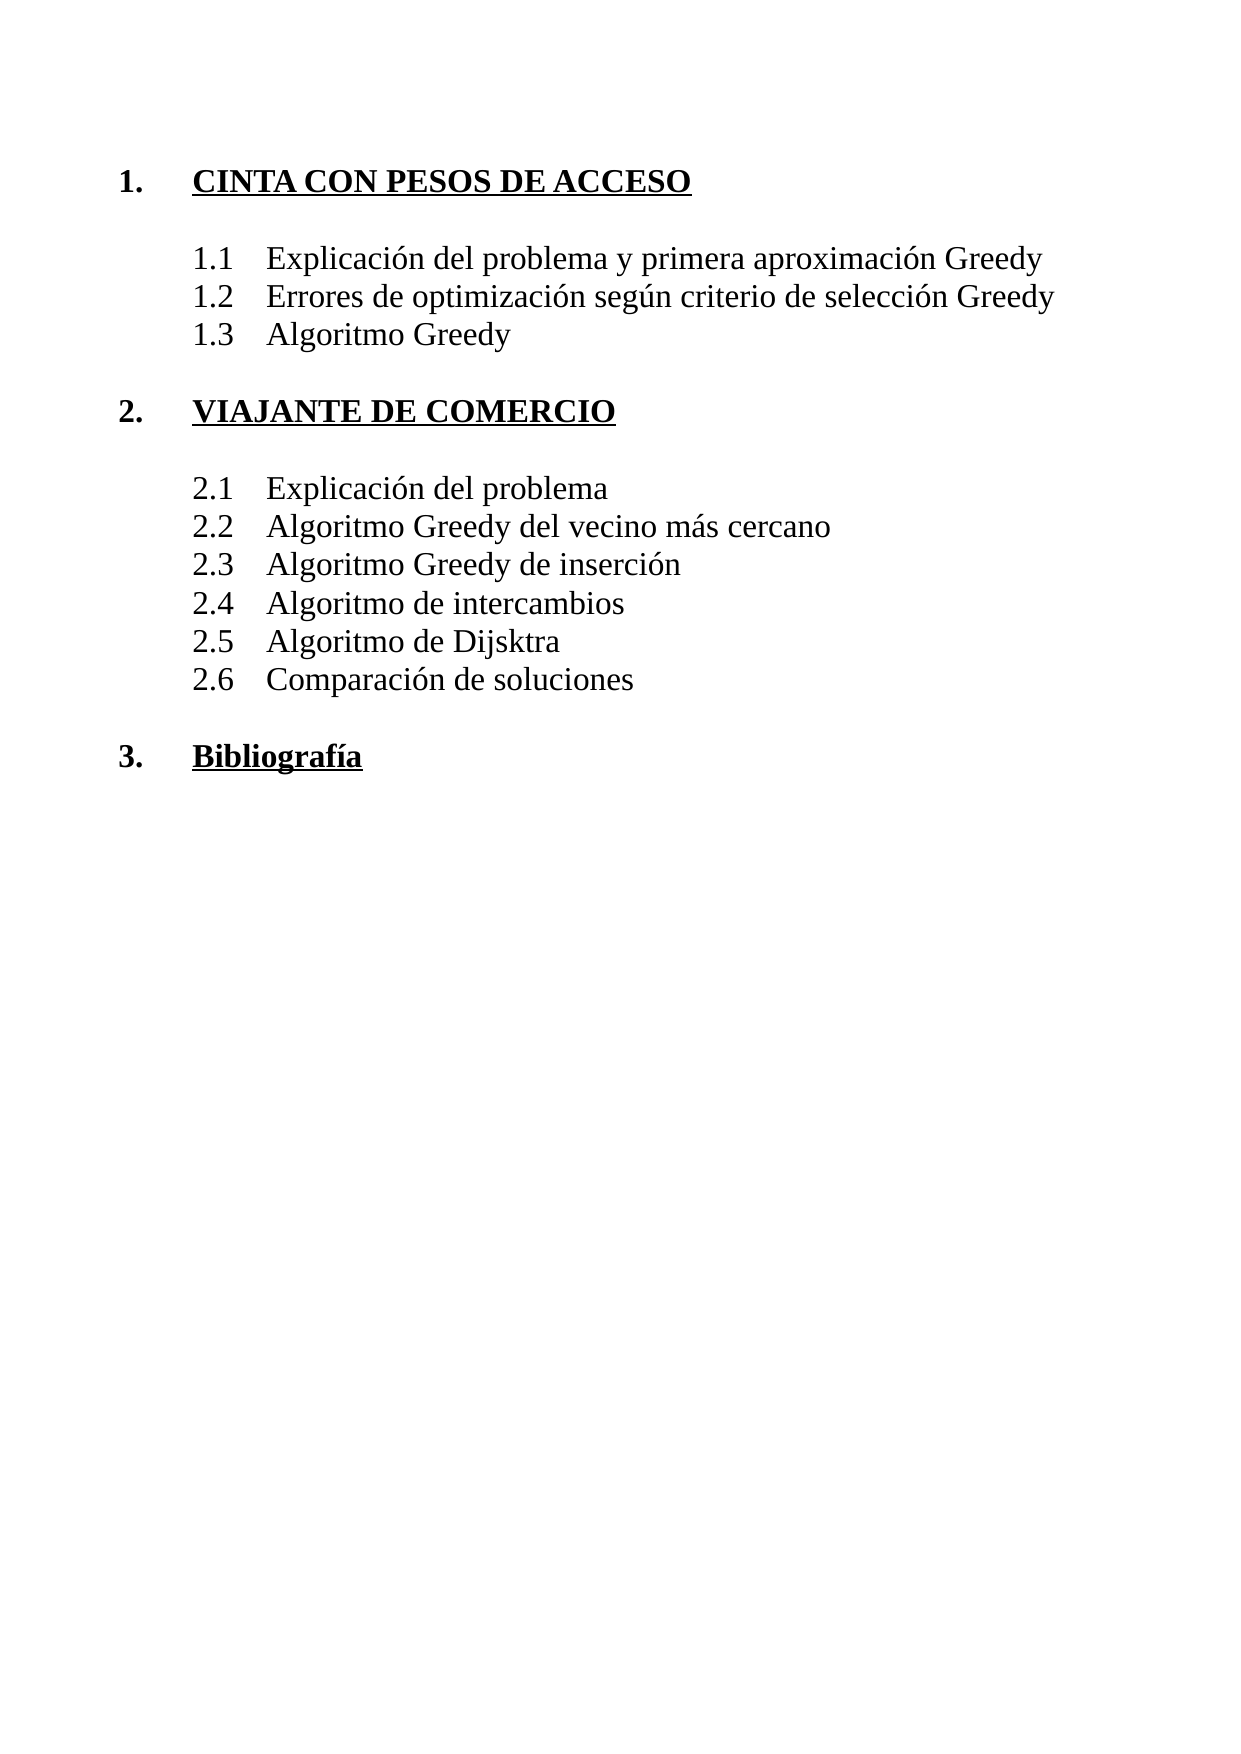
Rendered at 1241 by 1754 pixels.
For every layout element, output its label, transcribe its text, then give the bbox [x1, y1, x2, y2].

text 1. CINTA CON PESOS DE ACCESO [118, 161, 1122, 199]
text 2. VIAJANTE DE COMERCIO [118, 391, 1122, 429]
text 2.3 Algoritmo Greedy de inserción [118, 544, 1122, 583]
text 2.5 Algoritmo de Dijsktra [118, 621, 1122, 659]
text 2.2 Algoritmo Greedy del vecino más cercano [118, 506, 1122, 544]
text 2.1 Explicación del problema [118, 468, 1122, 506]
text 1.2 Errores de optimización según criterio de selección Greedy [118, 276, 1122, 314]
text 3. Bibliografía [118, 736, 1122, 774]
text 1.1 Explicación del problema y primera aproximación Greedy [118, 238, 1122, 276]
text 1.3 Algoritmo Greedy [118, 314, 1122, 353]
text 2.4 Algoritmo de intercambios [118, 583, 1122, 621]
text 2.6 Comparación de soluciones [118, 659, 1122, 698]
